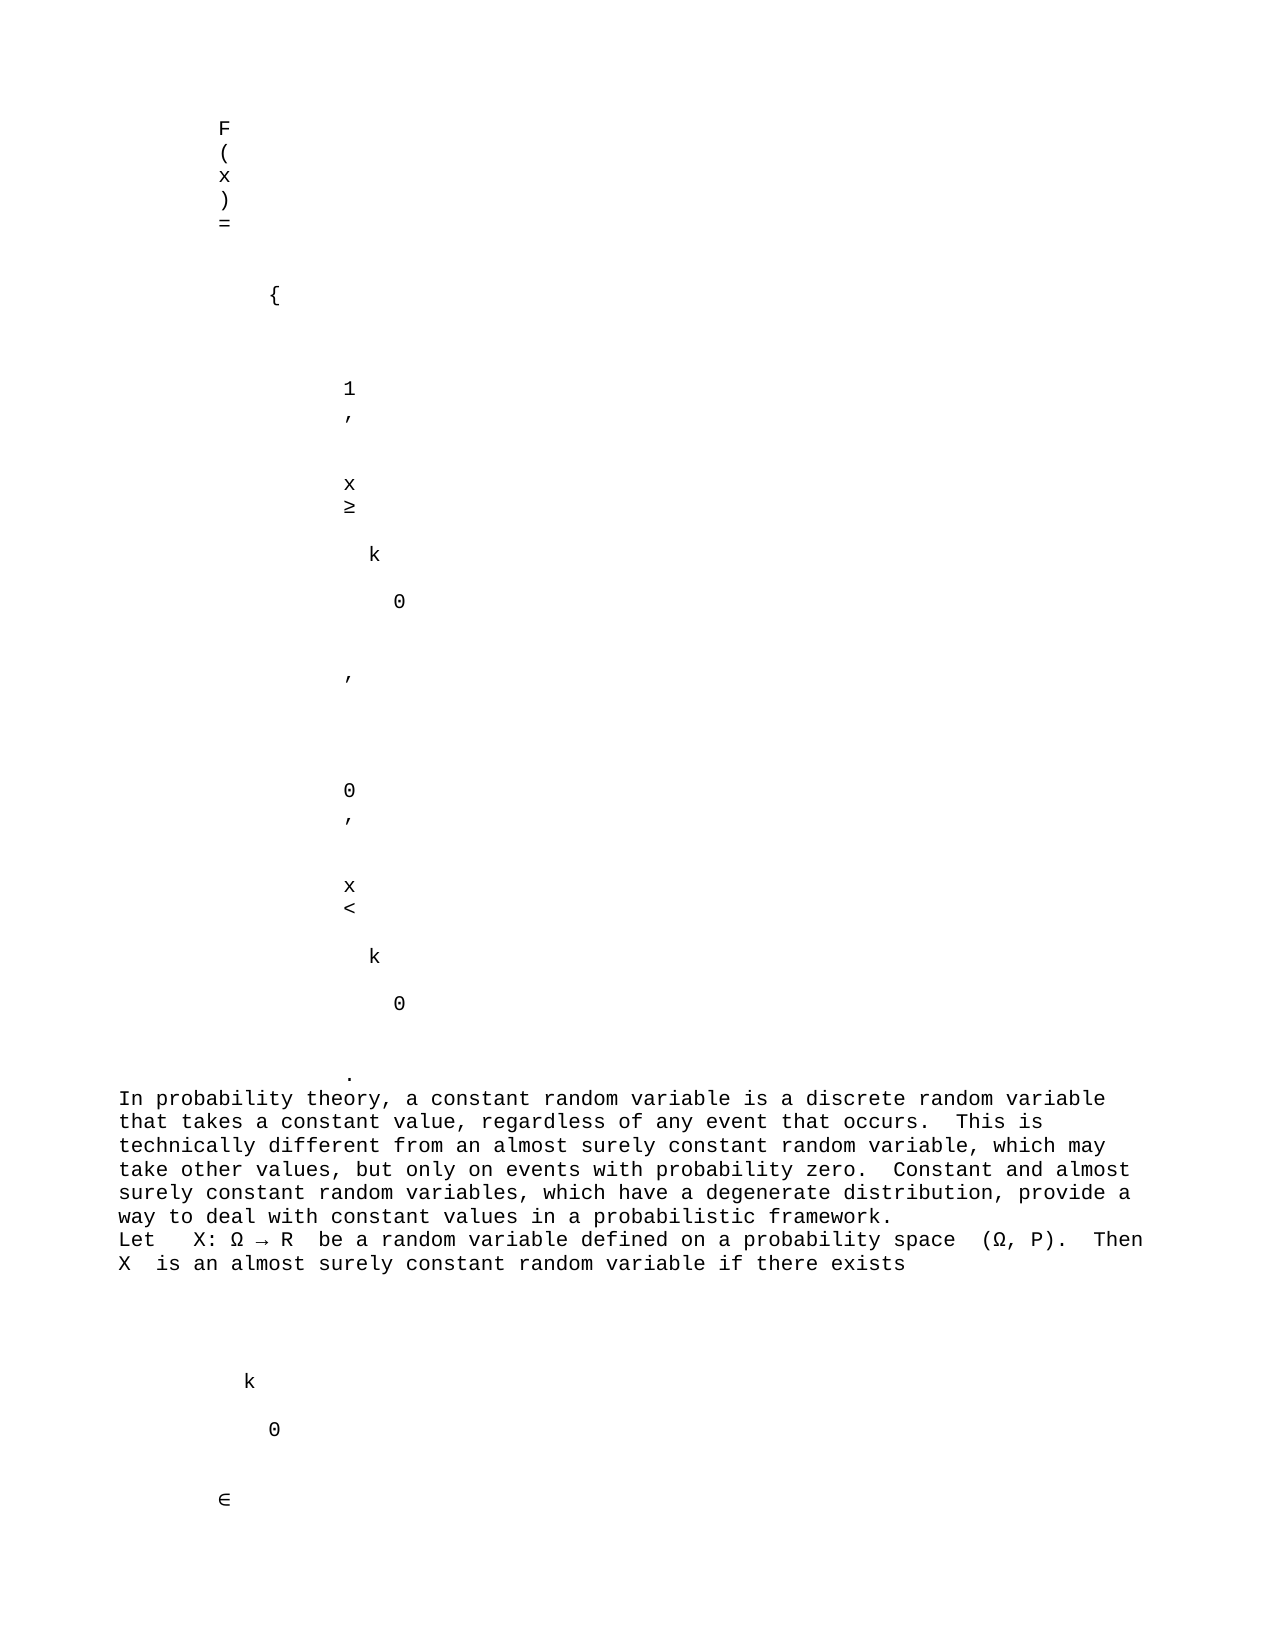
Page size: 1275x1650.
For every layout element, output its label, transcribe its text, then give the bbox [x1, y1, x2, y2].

text k [118, 1371, 1157, 1395]
text ≥ [118, 496, 1157, 520]
text , [118, 804, 1157, 827]
text In probability theory, a constant random variable is a discrete random variable that takes a constant value, regardless of any event that occurs. This is technically different from an almost surely constant random variable, which may take other values, but only on events with probability zero. Constant and almost surely constant random variables, which have a degenerate distribution, provide a way to deal with constant values in a probabilistic framework. [118, 1088, 1157, 1229]
text ) [118, 189, 1157, 213]
text = [118, 213, 1157, 236]
text ∈ [118, 1489, 1157, 1513]
text x [118, 165, 1157, 189]
text k [118, 946, 1157, 969]
text x [118, 875, 1157, 898]
text . [118, 1064, 1157, 1088]
text 0 [118, 780, 1157, 804]
text 0 [118, 1419, 1157, 1442]
text 1 [118, 378, 1157, 402]
text , [118, 402, 1157, 426]
text { [118, 284, 1157, 307]
text ( [118, 142, 1157, 165]
text x [118, 473, 1157, 496]
text , [118, 662, 1157, 686]
text k [118, 544, 1157, 567]
text 0 [118, 591, 1157, 615]
text Let X: Ω → R be a random variable defined on a probability space (Ω, P). Then X is an almost surely constant random variable if there exists [118, 1229, 1157, 1277]
text 0 [118, 993, 1157, 1017]
text < [118, 898, 1157, 922]
text F [118, 118, 1157, 142]
